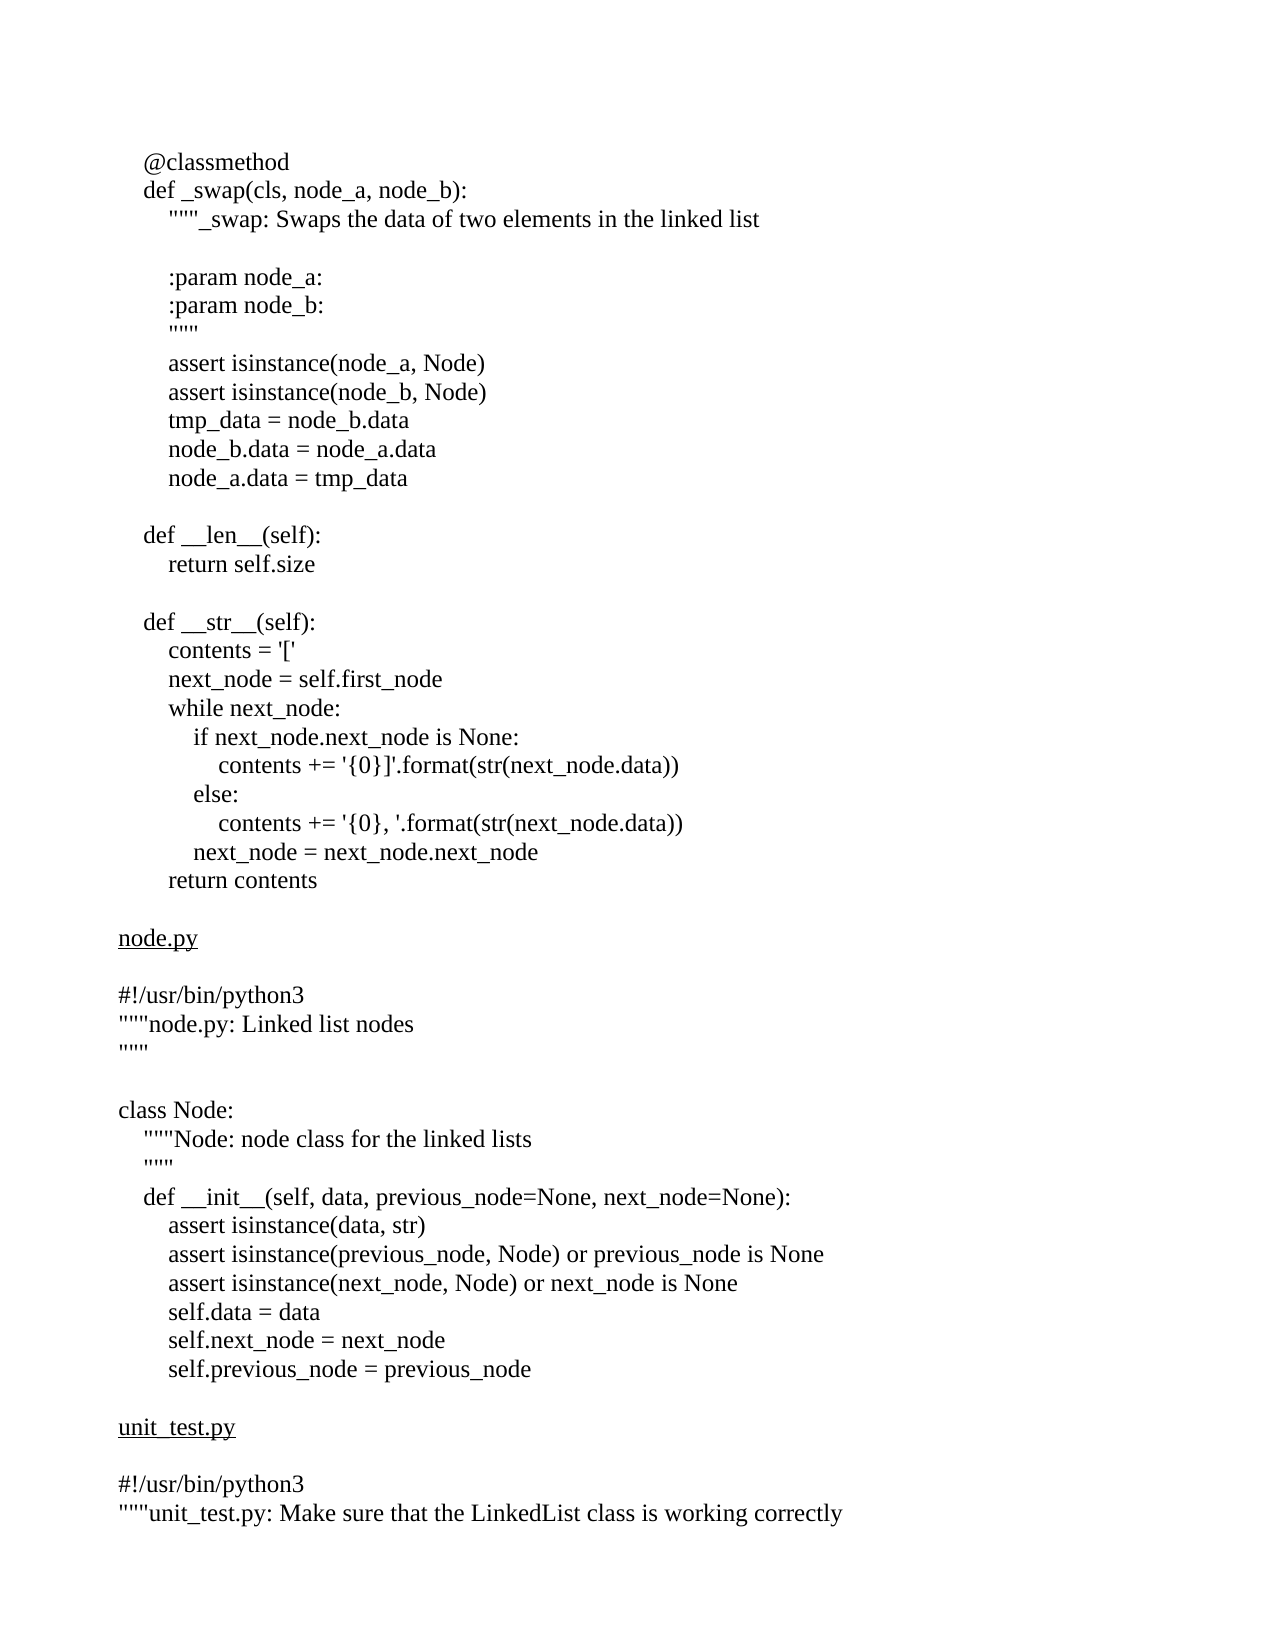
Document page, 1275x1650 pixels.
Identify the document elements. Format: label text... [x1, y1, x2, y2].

text else: [118, 779, 1157, 808]
text """Node: node class for the linked lists [118, 1124, 1157, 1153]
text """_swap: Swaps the data of two elements in the linked list [118, 204, 1157, 233]
text class Node: [118, 1096, 1157, 1124]
text """ [118, 1153, 1157, 1182]
text next_node = next_node.next_node [118, 837, 1157, 866]
text def __len__(self): [118, 521, 1157, 549]
text #!/usr/bin/python3 [118, 1469, 1157, 1498]
text return self.size [118, 549, 1157, 578]
text def __str__(self): [118, 607, 1157, 636]
text node_a.data = tmp_data [118, 463, 1157, 492]
text while next_node: [118, 693, 1157, 722]
text if next_node.next_node is None: [118, 722, 1157, 751]
text """ [118, 1038, 1157, 1067]
text assert isinstance(node_b, Node) [118, 377, 1157, 406]
text node.py [118, 923, 1157, 952]
text assert isinstance(data, str) [118, 1211, 1157, 1239]
text #!/usr/bin/python3 [118, 981, 1157, 1009]
text return contents [118, 866, 1157, 894]
text """unit_test.py: Make sure that the LinkedList class is working correctly [118, 1498, 1157, 1527]
text def _swap(cls, node_a, node_b): [118, 176, 1157, 204]
text unit_test.py [118, 1412, 1157, 1441]
text assert isinstance(node_a, Node) [118, 348, 1157, 377]
text contents = '[' [118, 636, 1157, 664]
text def __init__(self, data, previous_node=None, next_node=None): [118, 1182, 1157, 1211]
text assert isinstance(next_node, Node) or next_node is None [118, 1268, 1157, 1297]
text self.previous_node = previous_node [118, 1354, 1157, 1383]
text @classmethod [118, 147, 1157, 176]
text """ [118, 319, 1157, 348]
text """node.py: Linked list nodes [118, 1009, 1157, 1038]
text self.next_node = next_node [118, 1326, 1157, 1354]
text tmp_data = node_b.data [118, 406, 1157, 434]
text next_node = self.first_node [118, 664, 1157, 693]
text :param node_b: [118, 291, 1157, 319]
text self.data = data [118, 1297, 1157, 1326]
text :param node_a: [118, 262, 1157, 291]
text assert isinstance(previous_node, Node) or previous_node is None [118, 1239, 1157, 1268]
text contents += '{0}]'.format(str(next_node.data)) [118, 751, 1157, 779]
text node_b.data = node_a.data [118, 434, 1157, 463]
text contents += '{0}, '.format(str(next_node.data)) [118, 808, 1157, 837]
